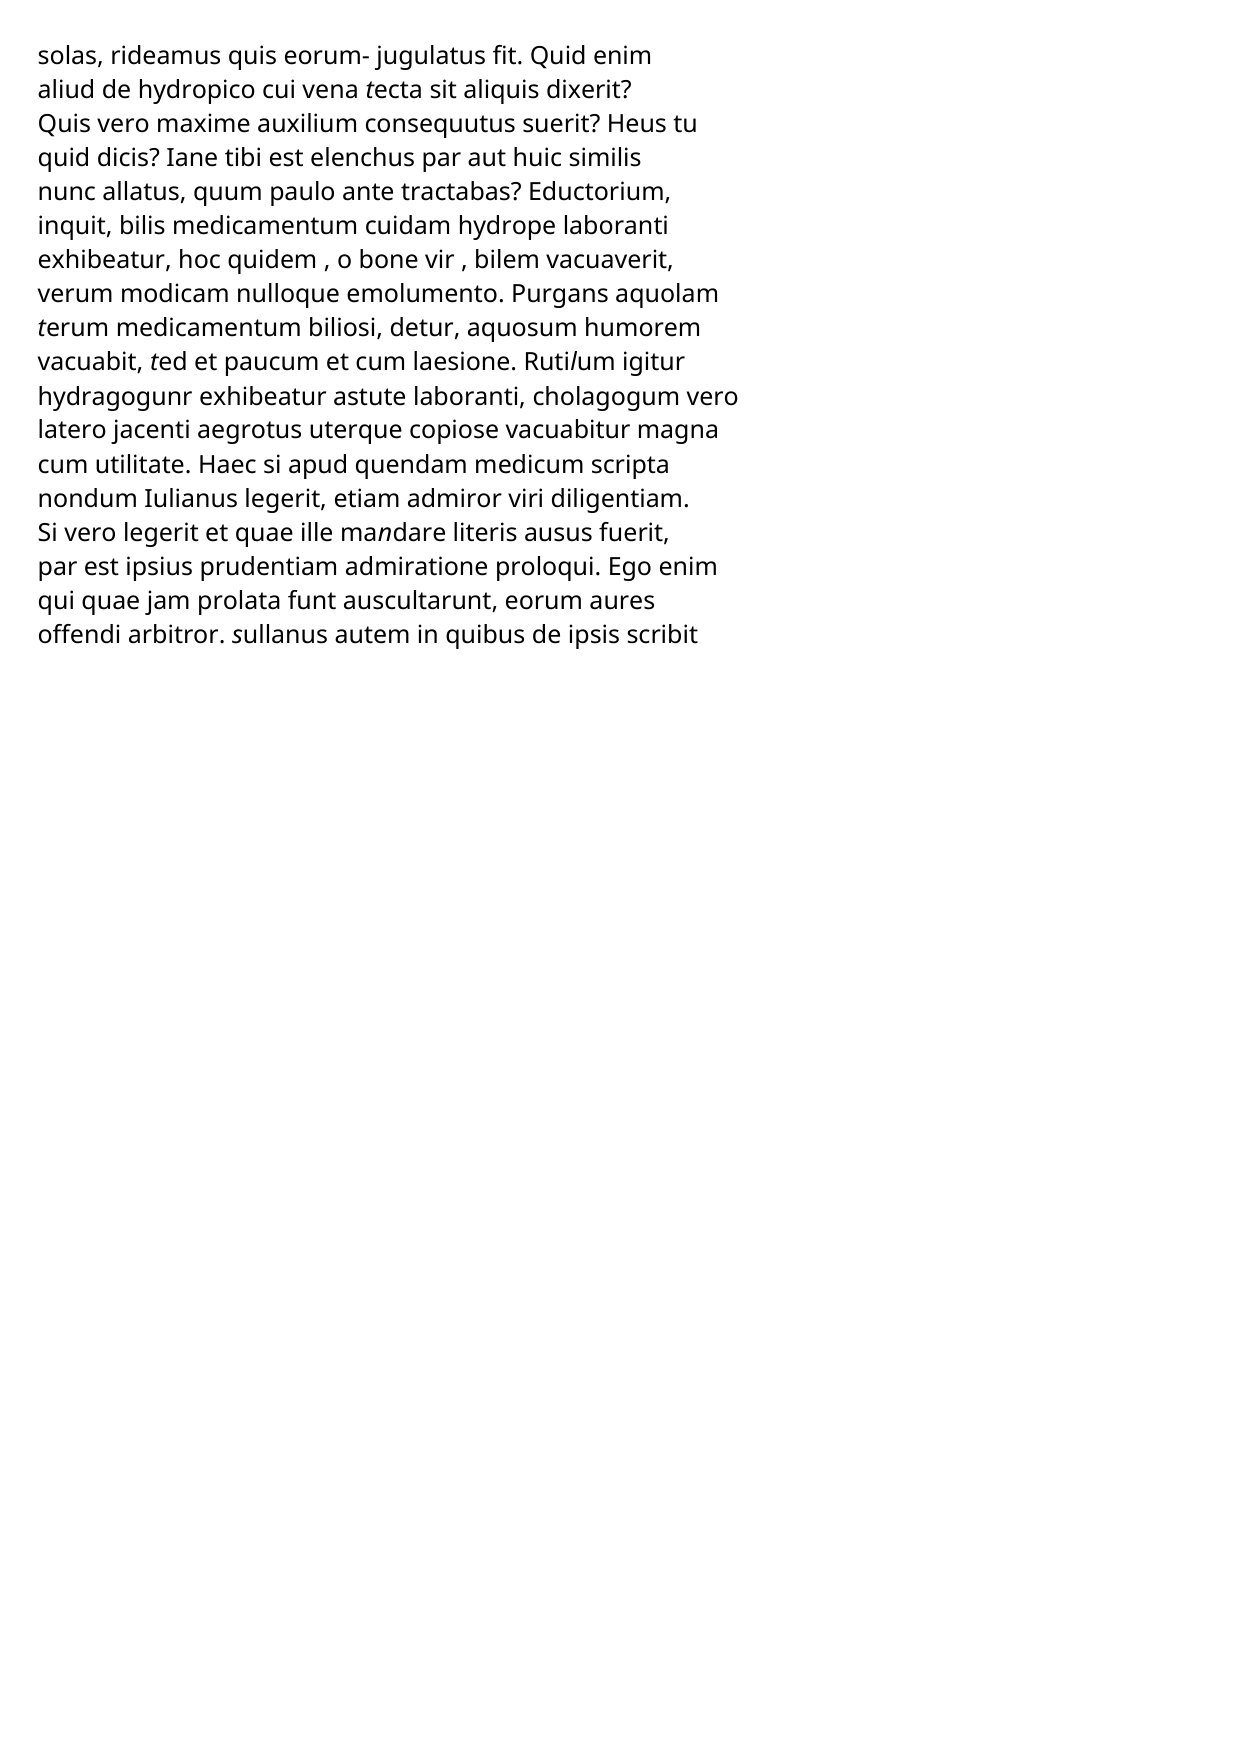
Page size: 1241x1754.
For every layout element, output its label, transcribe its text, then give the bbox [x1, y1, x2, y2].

text solas, rideamus quis eorum- jugulatus fit. Quid enim aliud de hydropico cui vena tecta sit aliquis dixerit? Quis vero maxime auxilium consequutus suerit? Heus tu quid dicis? Iane tibi est elenchus par aut huic similis nunc allatus, quum paulo ante tractabas? Eductorium, inquit, bilis medicamentum cuidam hydrope laboranti exhibeatur, hoc quidem , o bone vir , bilem vacuaverit, verum modicam nulloque emolumento. Purgans aquolam terum medicamentum biliosi, detur, aquosum humorem vacuabit, ted et paucum et cum laesione. Rutilum igitur hydragogunr exhibeatur astute laboranti, cholagogum vero latero jacenti aegrotus uterque copiose vacuabitur magna cum utilitate. Haec si apud quendam medicum scripta nondum Iulianus legerit, etiam admiror viri diligentiam. Si vero legerit et quae ille mandare literis ausus fuerit, par est ipsius prudentiam admiratione proloqui. Ego enim qui quae jam prolata funt auscultarunt, eorum aures offendi arbitror. sullanus autem in quibus de ipsis scribit [37, 37, 1203, 651]
